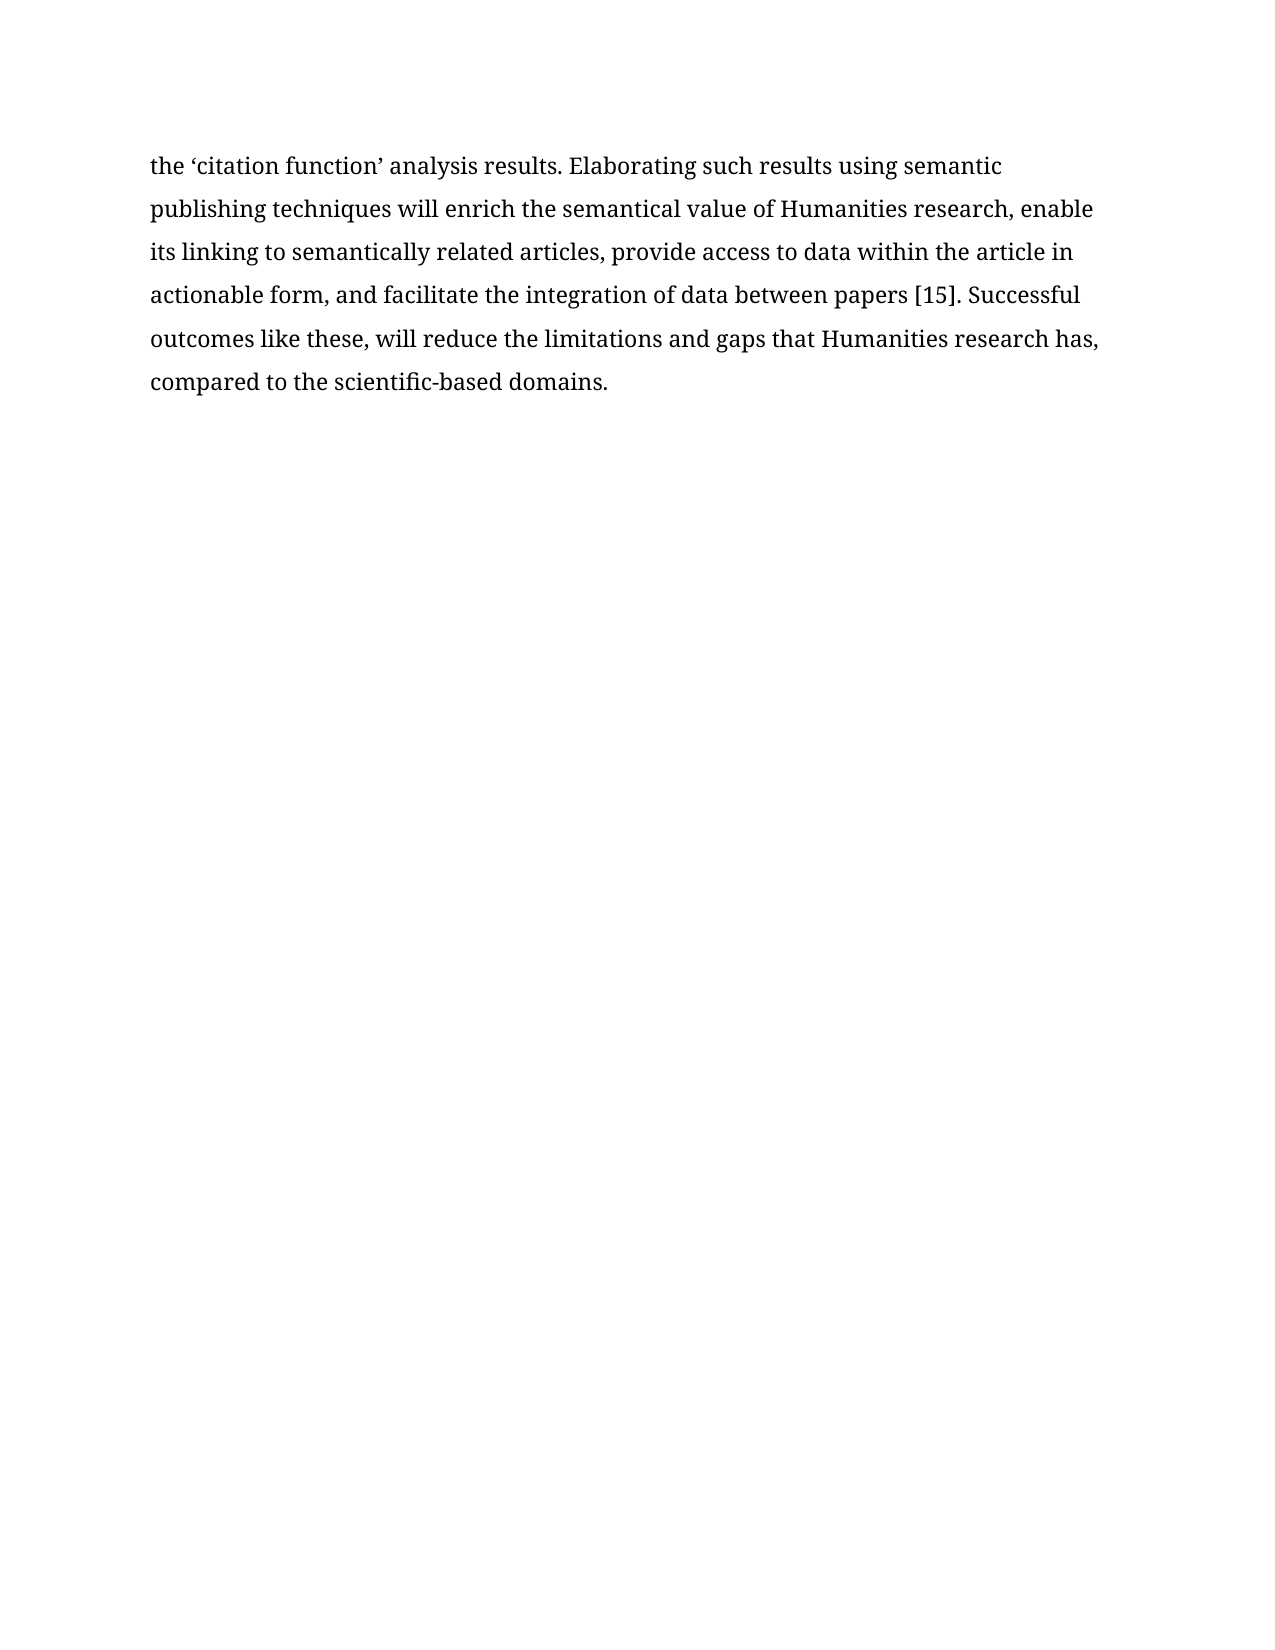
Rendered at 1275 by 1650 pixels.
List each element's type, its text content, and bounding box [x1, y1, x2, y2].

text the ‘citation function’ analysis results. Elaborating such results using semantic publishing techniques will enrich the semantical value of Humanities research, enable its linking to semantically related articles, provide access to data within the article in actionable form, and facilitate the integration of data between papers [15]. Successful outcomes like these, will reduce the limitations and gaps that Humanities research has, compared to the scientific-based domains. [150, 150, 1125, 397]
